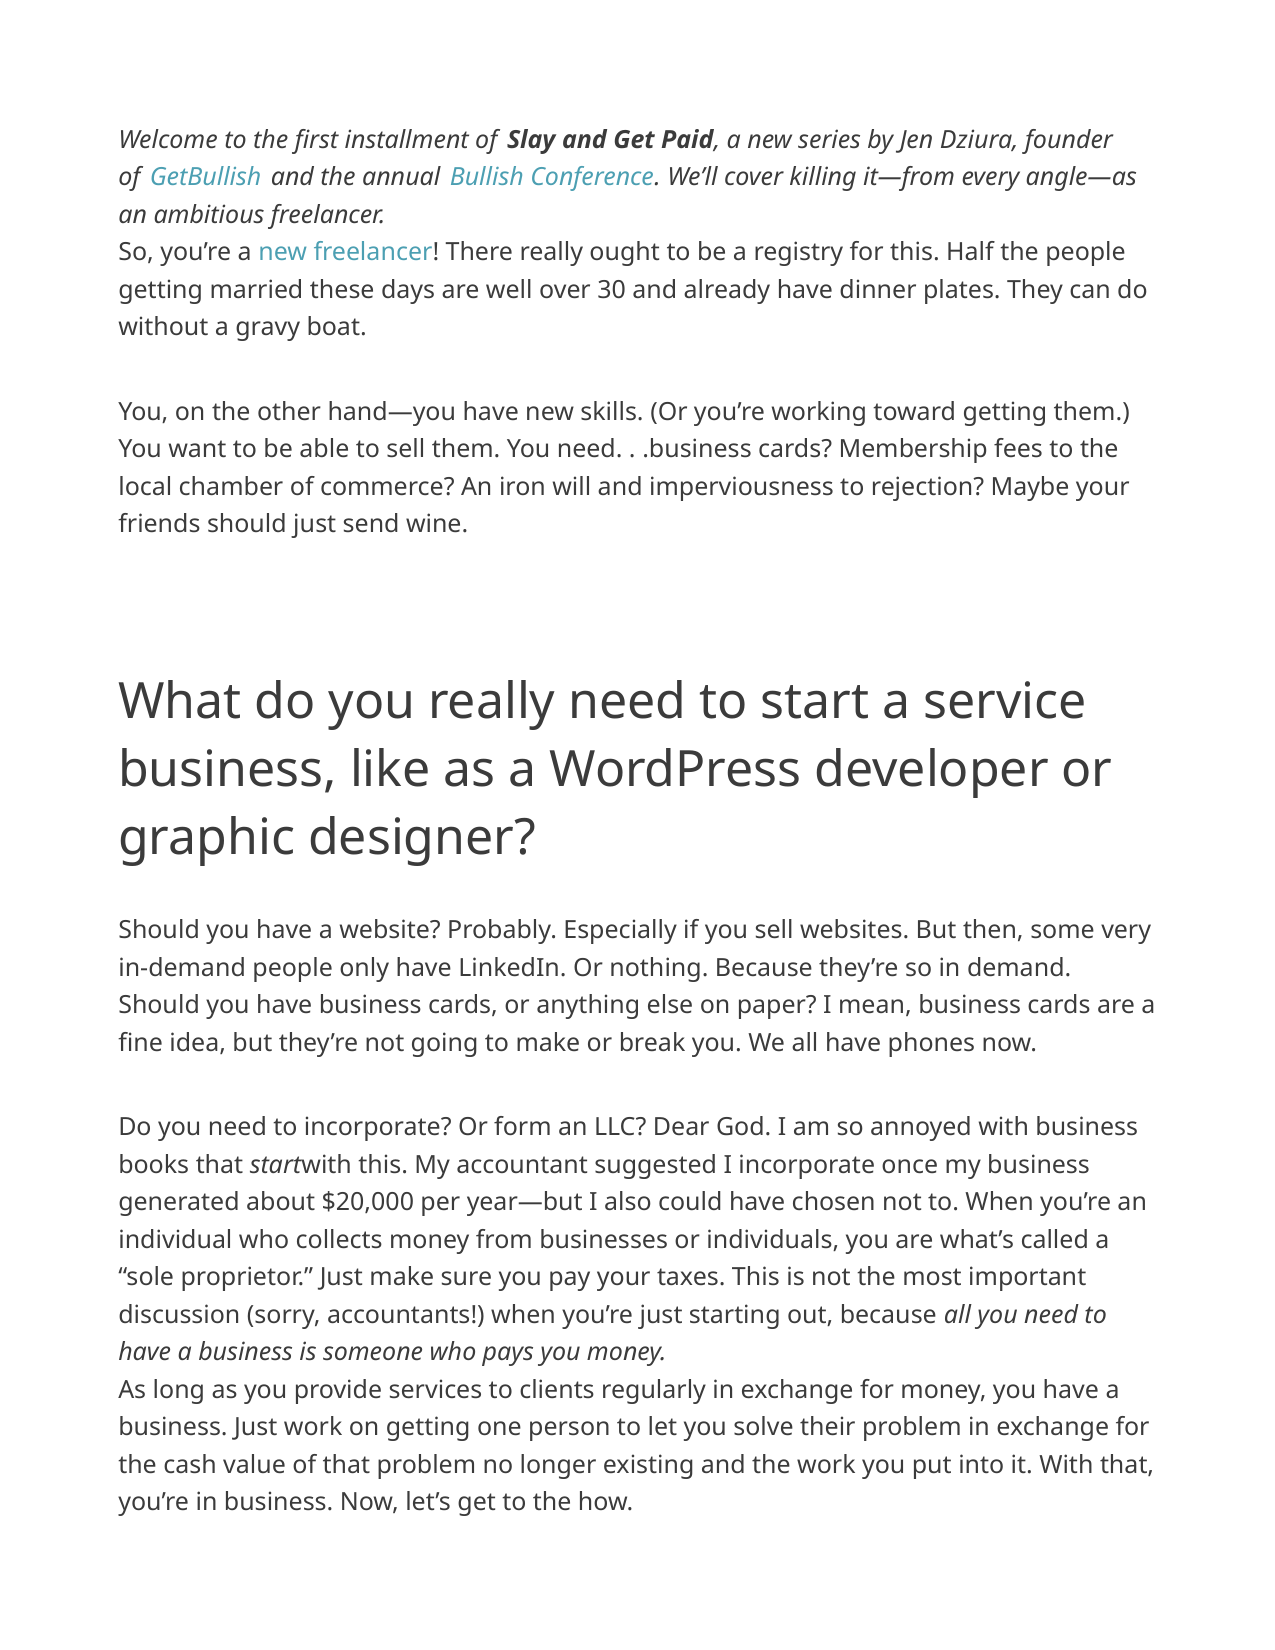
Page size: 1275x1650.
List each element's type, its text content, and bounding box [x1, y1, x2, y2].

text As long as you provide services to clients regularly in exchange for money, you have a business. Just work on getting one person to let you solve their problem in exchange for the cash value of that problem no longer existing and the work you put into it. With that, you’re in business. Now, let’s get to the how. [118, 1368, 1157, 1518]
text Do you need to incorporate? Or form an LLC? Dear God. I am so annoyed with business books that startwith this. My accountant suggested I incorporate once my business generated about $20,000 per year—but I also could have chosen not to. When you’re an individual who collects money from businesses or individuals, you are what’s called a “sole proprietor.” Just make sure you pay your taxes. This is not the most important discussion (sorry, accountants!) when you’re just starting out, because all you need to have a business is someone who pays you money. [118, 1105, 1157, 1368]
text So, you’re a new freelancer! There really ought to be a registry for this. Half the people getting married these days are well over 30 and already have dinner plates. They can do without a gravy boat. [118, 231, 1157, 343]
subtitle What do you really need to start a service business, like as a WordPress developer or graphic designer? [118, 665, 1157, 869]
text Welcome to the first installment of Slay and Get Paid, a new series by Jen Dziura, founder of GetBullish and the annual Bullish Conference. We’ll cover killing it—from every angle—as an ambitious freelancer. [118, 118, 1157, 231]
text You, on the other hand—you have new skills. (Or you’re working toward getting them.) You want to be able to sell them. You need. . .business cards? Membership fees to the local chamber of commerce? An iron will and imperviousness to rejection? Maybe your friends should just send wine. [118, 390, 1157, 540]
text Should you have a website? Probably. Especially if you sell websites. But then, some very in-demand people only have LinkedIn. Or nothing. Because they’re so in demand. Should you have business cards, or anything else on paper? I mean, business cards are a fine idea, but they’re not going to make or break you. We all have phones now. [118, 908, 1157, 1058]
